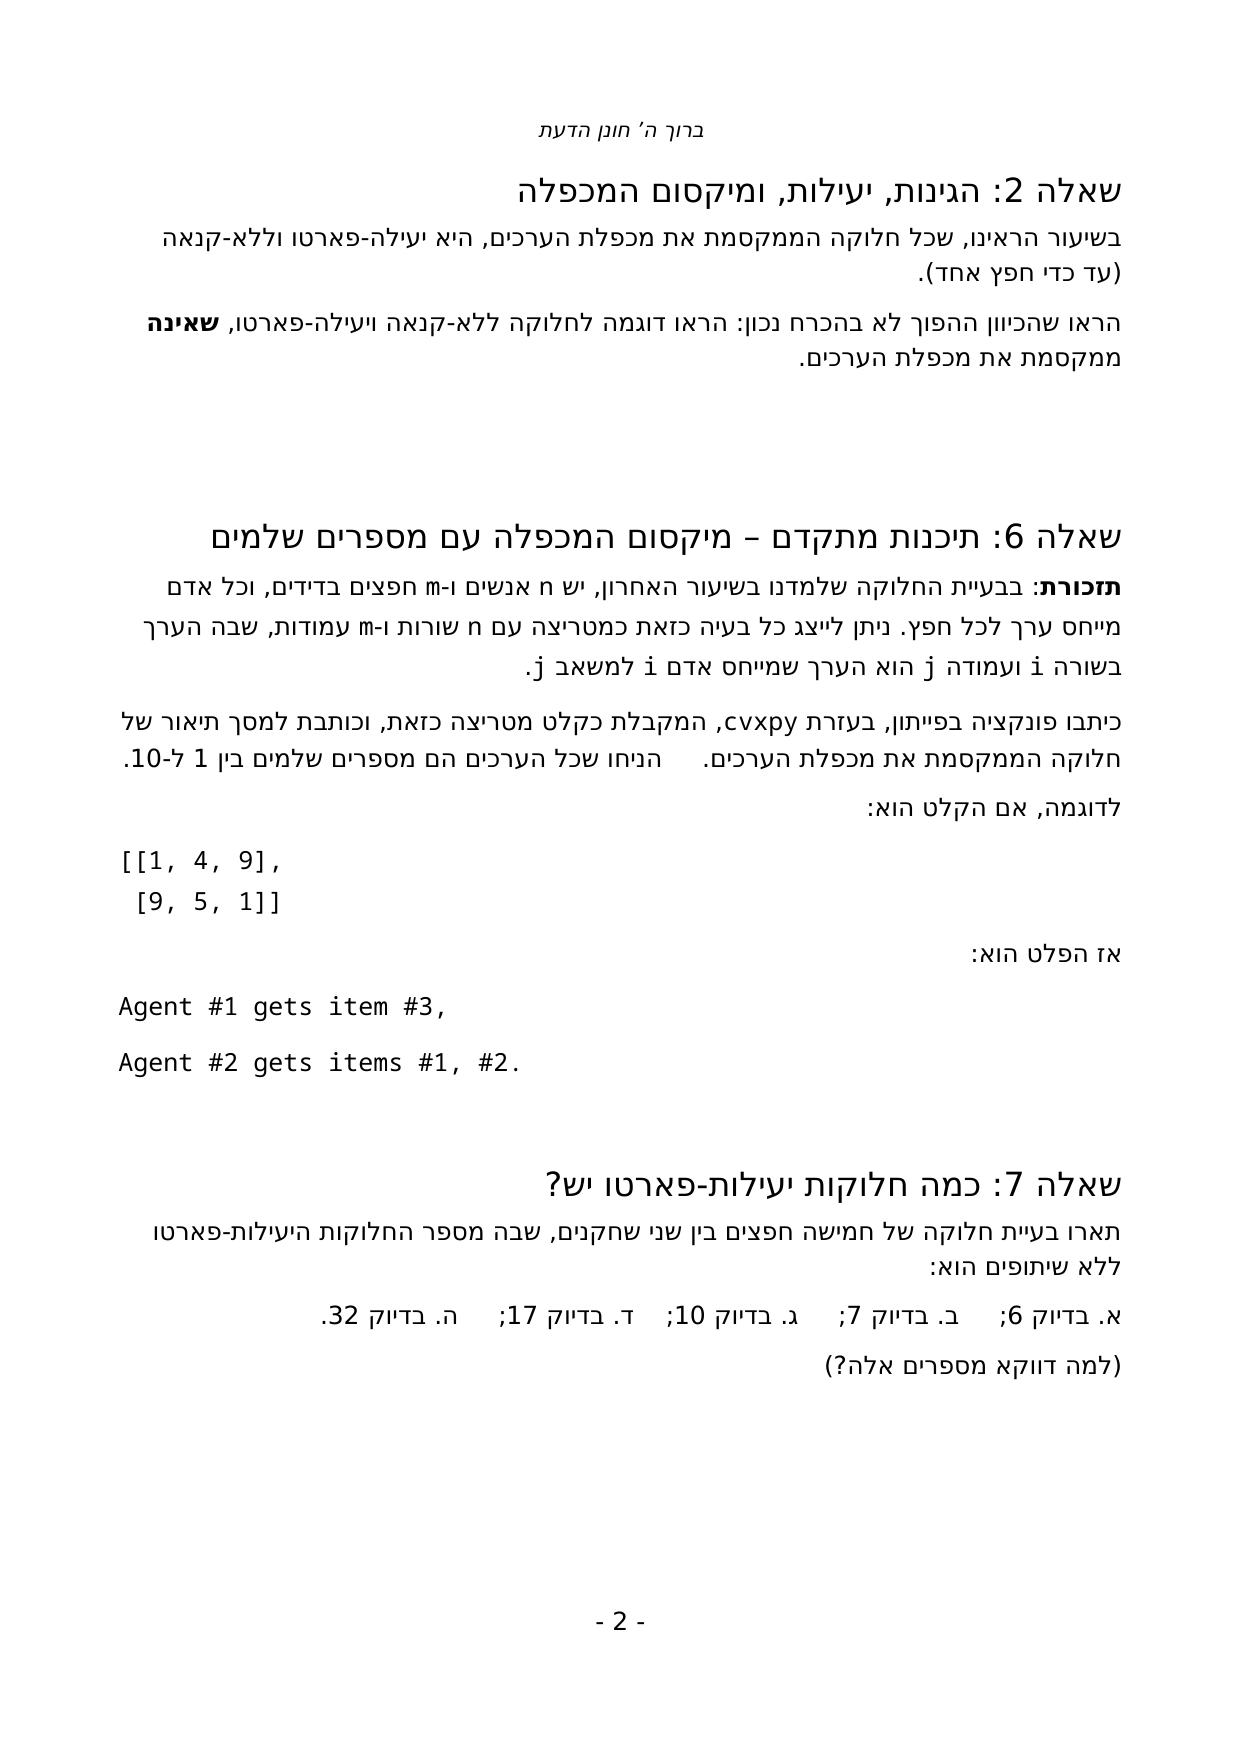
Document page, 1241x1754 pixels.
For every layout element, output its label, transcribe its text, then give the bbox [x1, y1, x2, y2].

text לדוגמה, אם הקלט הוא: [118, 793, 1122, 822]
subtitle שאלה 2: הגינות, יעילות, ומיקסום המכפלה [118, 172, 1122, 211]
text בשיעור הראינו, שכל חלוקה הממקסמת את מכפלת הערכים, היא יעילה-פארטו וללא-קנאה (עד כדי חפץ אחד). [118, 223, 1122, 287]
text א. בדיוק 6; ב. בדיוק 7; ג. בדיוק 10; ד. בדיוק 17; ה. בדיוק 32. [118, 1301, 1122, 1331]
text כיתבו פונקציה בפייתון, בעזרת cvxpy, המקבלת כקלט מטריצה כזאת, וכותבת למסך תיאור של חלוקה הממקסמת את מכפלת הערכים. הניחו שכל הערכים הם מספרים שלמים בין 1 ל-10. [118, 704, 1122, 773]
text (למה דווקא מספרים אלה?) [118, 1351, 1122, 1380]
text אז הפלט הוא: [118, 939, 1122, 968]
text Agent #1 gets item #3, [118, 989, 1122, 1023]
text Agent #2 gets items #1, #2. [118, 1044, 1122, 1078]
text תארו בעיית חלוקה של חמישה חפצים בין שני שחקנים, שבה מספר החלוקות היעילות-פארטו ללא שיתופים הוא: [118, 1217, 1122, 1281]
text תזכורת: בבעיית החלוקה שלמדנו בשיעור האחרון, יש n אנשים ו-m חפצים בדידים, וכל אדם מייחס ערך לכל חפץ. ניתן לייצג כל בעיה כזאת כמטריצה עם n שורות ו-m עמודות, שבה הערך בשורה i ועמודה j הוא הערך שמייחס אדם i למשאב j. [118, 569, 1122, 682]
subtitle שאלה 7: כמה חלוקות יעילות-פארטו יש? [118, 1165, 1122, 1204]
text [[1, 4, 9], [9, 5, 1]] [118, 843, 1122, 918]
subtitle שאלה 6: תיכנות מתקדם – מיקסום המכפלה עם מספרים שלמים [118, 517, 1122, 556]
text הראו שהכיוון ההפוך לא בהכרח נכון: הראו דוגמה לחלוקה ללא-קנאה ויעילה-פארטו, שאינה ממקסמת את מכפלת הערכים. [118, 308, 1122, 372]
